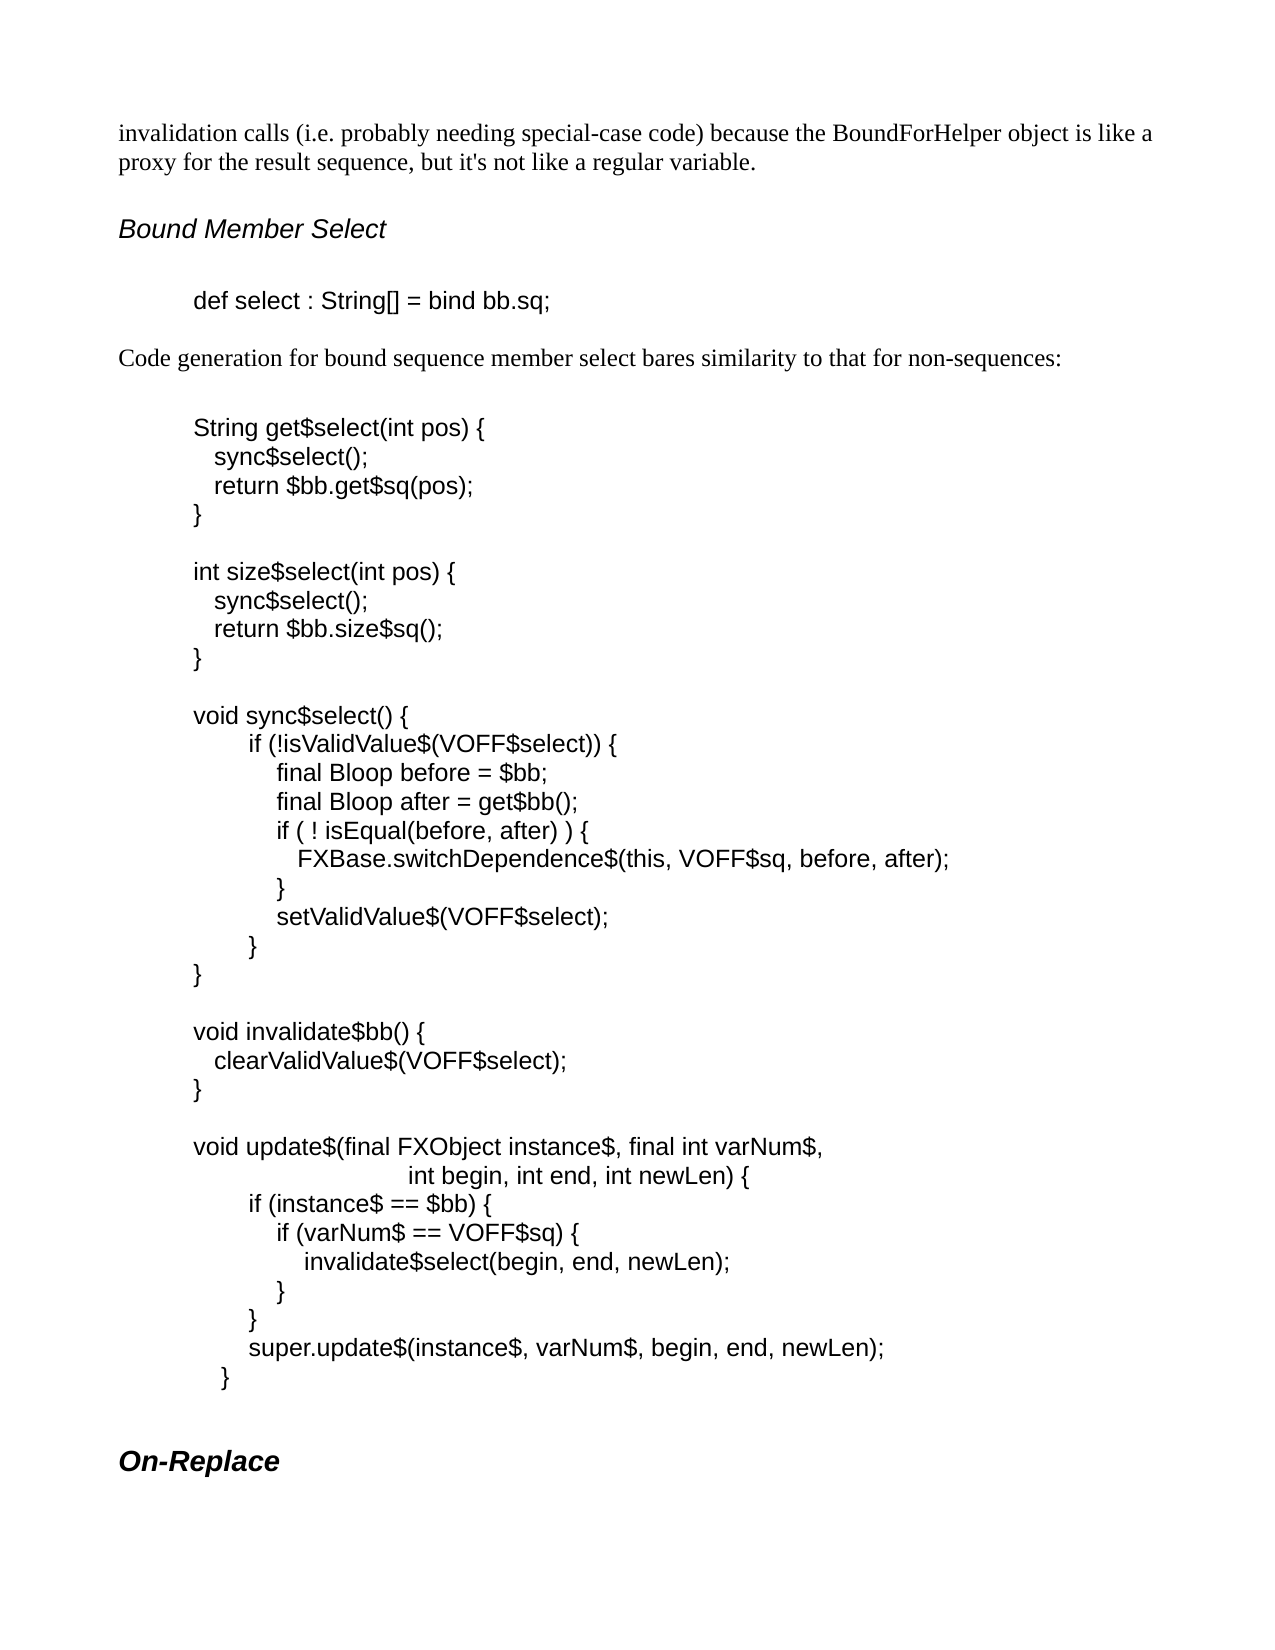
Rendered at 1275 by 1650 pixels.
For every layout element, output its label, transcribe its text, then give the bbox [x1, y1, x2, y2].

text if (!isValidValue$(VOFF$select)) { [193, 729, 1157, 758]
text void update$(final FXObject instance$, final int varNum$, [193, 1132, 1157, 1161]
text void invalidate$bb() { [193, 1017, 1157, 1046]
text Code generation for bound sequence member select bares similarity to that for non-sequences: [118, 343, 1157, 372]
text FXBase.switchDependence$(this, VOFF$sq, before, after); [193, 844, 1157, 873]
text } [193, 931, 1157, 959]
text invalidate$select(begin, end, newLen); [193, 1247, 1157, 1276]
text return $bb.size$sq(); [193, 614, 1157, 643]
text } [193, 959, 1157, 988]
text String get$select(int pos) { [193, 413, 1157, 442]
text } [193, 873, 1157, 902]
text } [193, 1304, 1157, 1333]
text invalidation calls (i.e. probably needing special-case code) because the BoundForHelper object is like a proxy for the result sequence, but it's not like a regular variable. [118, 118, 1157, 176]
text return $bb.get$sq(pos); [193, 471, 1157, 499]
text if (instance$ == $bb) { [193, 1189, 1157, 1218]
text } [193, 1362, 1157, 1391]
text if ( ! isEqual(before, after) ) { [193, 816, 1157, 844]
text setValidValue$(VOFF$select); [193, 902, 1157, 931]
text void sync$select() { [193, 701, 1157, 729]
text } [193, 1276, 1157, 1304]
text def select : String[] = bind bb.sq; [193, 286, 1157, 314]
text final Bloop after = get$bb(); [193, 787, 1157, 816]
text final Bloop before = $bb; [193, 758, 1157, 787]
text } [193, 1074, 1157, 1103]
subtitle On-Replace [118, 1444, 1157, 1478]
text clearValidValue$(VOFF$select); [193, 1046, 1157, 1074]
text if (varNum$ == VOFF$sq) { [193, 1218, 1157, 1247]
text sync$select(); [193, 586, 1157, 614]
text super.update$(instance$, varNum$, begin, end, newLen); [193, 1333, 1157, 1362]
subtitle Bound Member Select [118, 213, 1157, 244]
text } [193, 499, 1157, 528]
text } [193, 643, 1157, 672]
text int begin, int end, int newLen) { [193, 1161, 1157, 1189]
text int size$select(int pos) { [193, 557, 1157, 586]
text sync$select(); [193, 442, 1157, 471]
